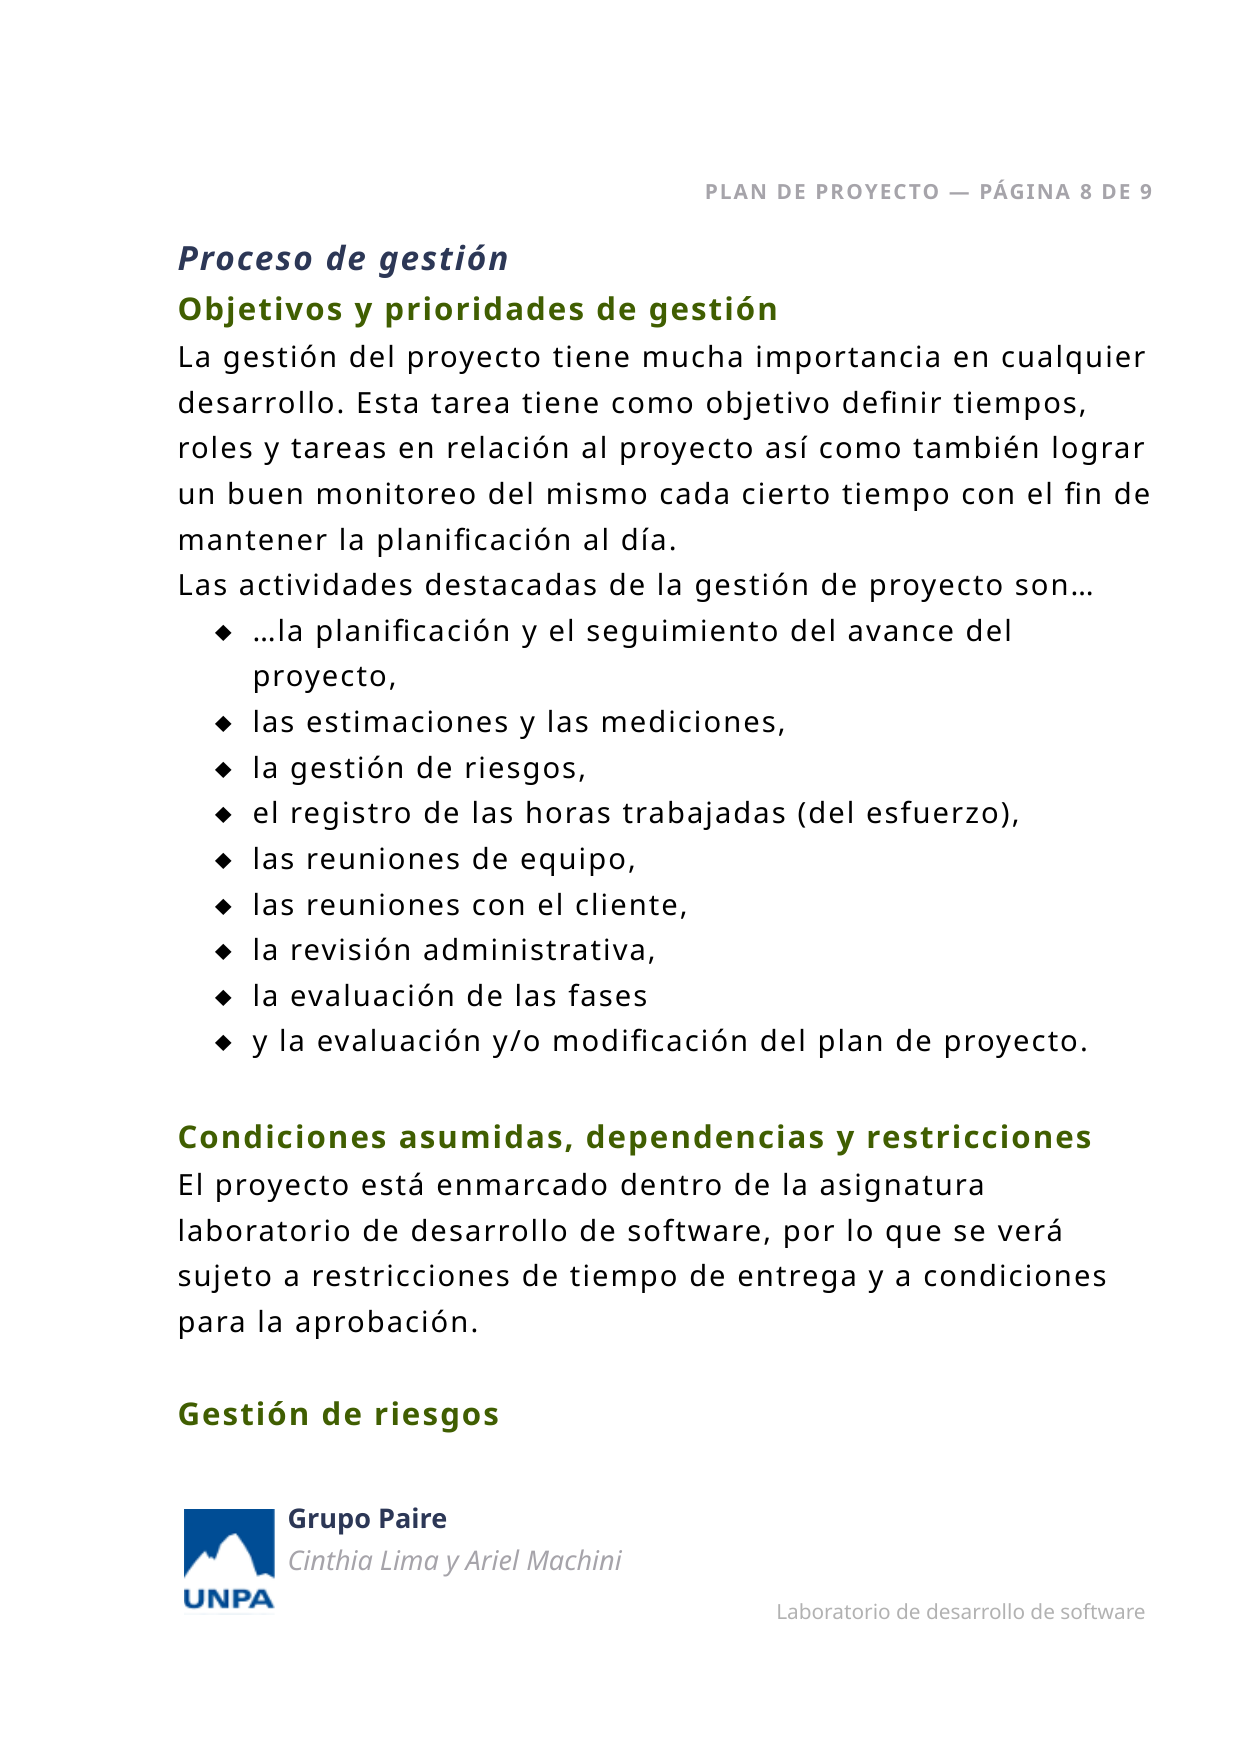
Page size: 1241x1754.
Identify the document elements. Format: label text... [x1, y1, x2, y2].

list la gestión de riesgos, [215, 747, 1152, 787]
list …la planificación y el seguimiento del avance del proyecto, [215, 610, 1152, 695]
text La gestión del proyecto tiene mucha importancia en cualquier desarrollo. Esta tarea tiene como objetivo definir tiempos, roles y tareas en relación al proyecto así como también lograr un buen monitoreo del mismo cada cierto tiempo con el fin de mantener la planificación al día. [177, 336, 1152, 558]
list la evaluación de las fases [215, 975, 1152, 1015]
text Proceso de gestión [177, 235, 1152, 281]
list las reuniones con el cliente, [215, 884, 1152, 923]
list y la evaluación y/o modificación del plan de proyecto. [215, 1021, 1152, 1060]
text Gestión de riesgos [177, 1392, 1152, 1435]
list el registro de las horas trabajadas (del esfuerzo), [215, 792, 1152, 832]
text El proyecto está enmarcado dentro de la asignatura laboratorio de desarrollo de software, por lo que se verá sujeto a restricciones de tiempo de entrega y a condiciones para la aprobación. [177, 1164, 1152, 1341]
list las estimaciones y las mediciones, [215, 701, 1152, 741]
list las reuniones de equipo, [215, 838, 1152, 878]
text Objetivos y prioridades de gestión [177, 287, 1152, 330]
text Las actividades destacadas de la gestión de proyecto son… [177, 564, 1152, 604]
picture [184, 1509, 275, 1615]
text Condiciones asumidas, dependencias y restricciones [177, 1115, 1152, 1158]
list la revisión administrativa, [215, 929, 1152, 969]
